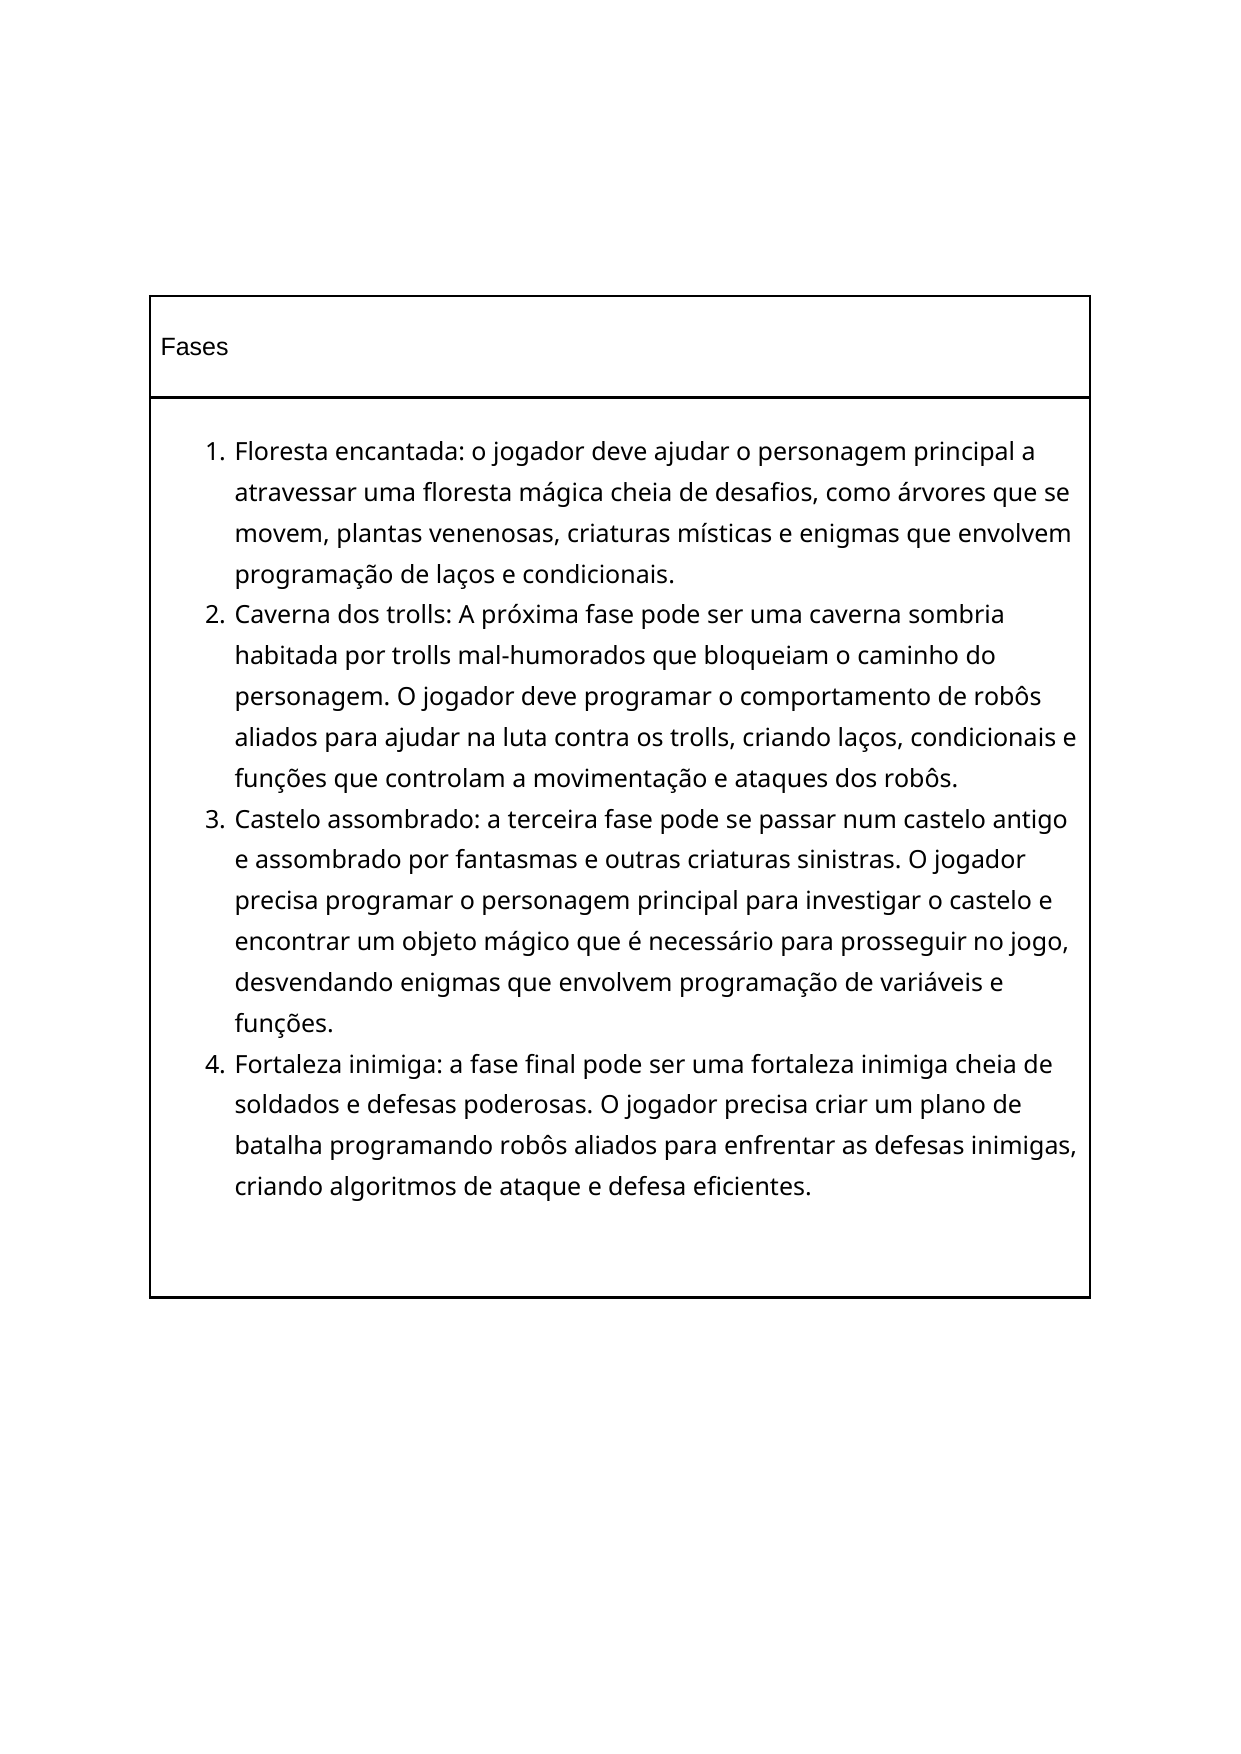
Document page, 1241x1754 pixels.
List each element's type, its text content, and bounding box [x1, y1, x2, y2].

table_header Fases [151, 297, 1089, 396]
table_cell Floresta encantada: o jogador deve ajudar o personagem principal a atravessar uma floresta mágica cheia de desafios, como árvores que se movem, plantas venenosas, criaturas místicas e enigmas que envolvem programação de laços e condicionais. Caverna dos trolls: A próxima fase pode ser uma caverna sombria habitada por trolls mal-humorados que bloqueiam o caminho do personagem. O jogador deve programar o comportamento de robôs aliados para ajudar na luta contra os trolls, criando laços, condicionais e funções que controlam a movimentação e ataques dos robôs. Castelo assombrado: a terceira fase pode se passar num castelo antigo e assombrado por fantasmas e outras criaturas sinistras. O jogador precisa programar o personagem principal para investigar o castelo e encontrar um objeto mágico que é necessário para prosseguir no jogo, desvendando enigmas que envolvem programação de variáveis e funções. Fortaleza inimiga: a fase final pode ser uma fortaleza inimiga cheia de soldados e defesas poderosas. O jogador precisa criar um plano de batalha programando robôs aliados para enfrentar as defesas inimigas, criando algoritmos de ataque e defesa eficientes. [151, 399, 1089, 1296]
